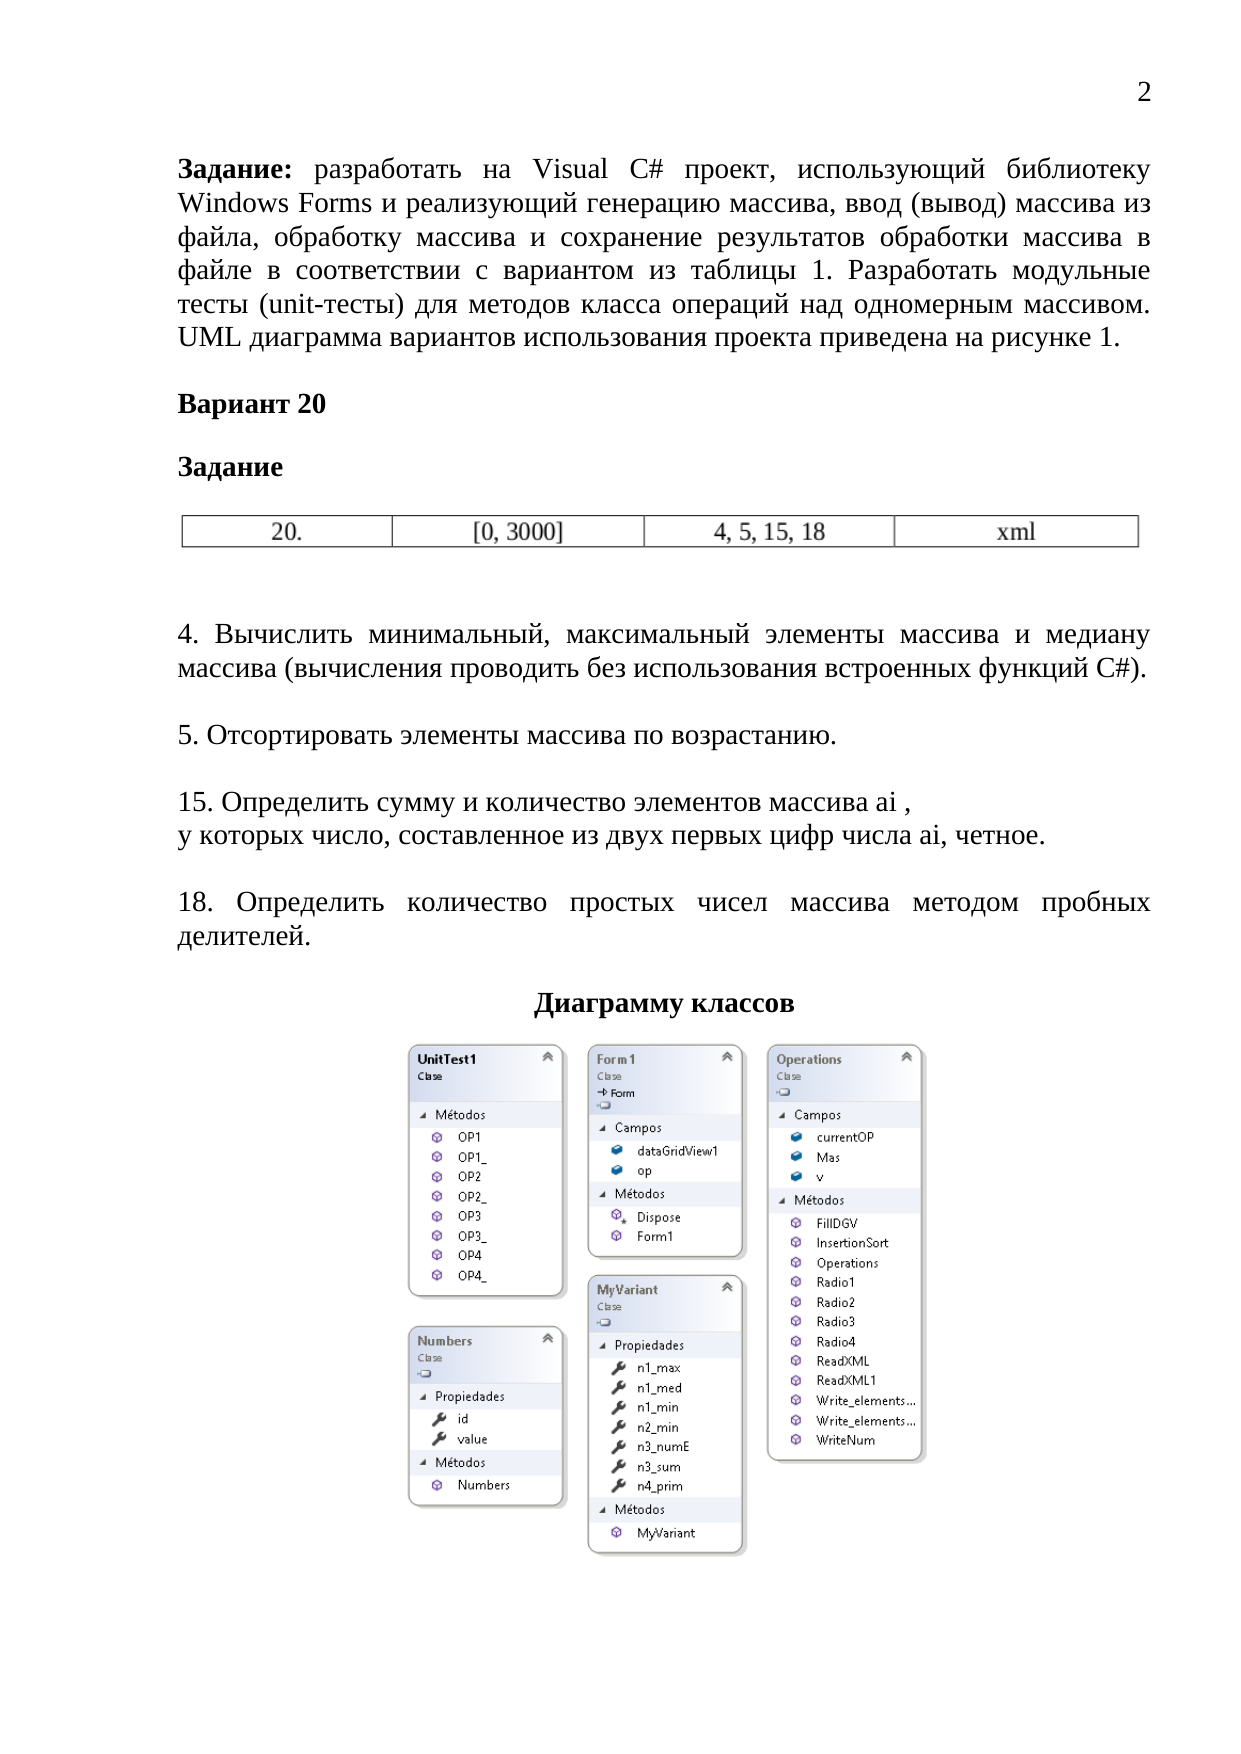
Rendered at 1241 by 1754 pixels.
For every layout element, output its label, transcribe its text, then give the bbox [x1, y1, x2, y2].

text Диаграмму классов [177, 985, 1152, 1019]
text 4. Вычислить минимальный, максимальный элементы массива и медиану массива (вычисления проводить без использования встроенных функций C#). [177, 616, 1152, 683]
text 5. Отсортировать элементы массива по возрастанию. [177, 717, 1152, 750]
text у которых число, составленное из двух первых цифр числа ai, четное. [177, 817, 1152, 851]
picture [177, 515, 1152, 550]
text 15. Определить сумму и количество элементов массива ai , [177, 784, 1152, 817]
picture [398, 1034, 931, 1562]
text Задание [177, 449, 1152, 482]
text Вариант 20 [177, 386, 1152, 420]
text Задание: разработать на Visual C# проект, использующий библиотеку Windows Forms и реализующий генерацию массива, ввод (вывод) массива из файла, обработку массива и сохранение результатов обработки массива в файле в соответствии с вариантом из таблицы 1. Разработать модульные тесты (unit-тесты) для методов класса операций над одномерным массивом. UML диаграмма вариантов использования проекта приведена на рисунке 1. [177, 152, 1152, 353]
text 18. Определить количество простых чисел массива методом пробных делителей. [177, 884, 1152, 952]
